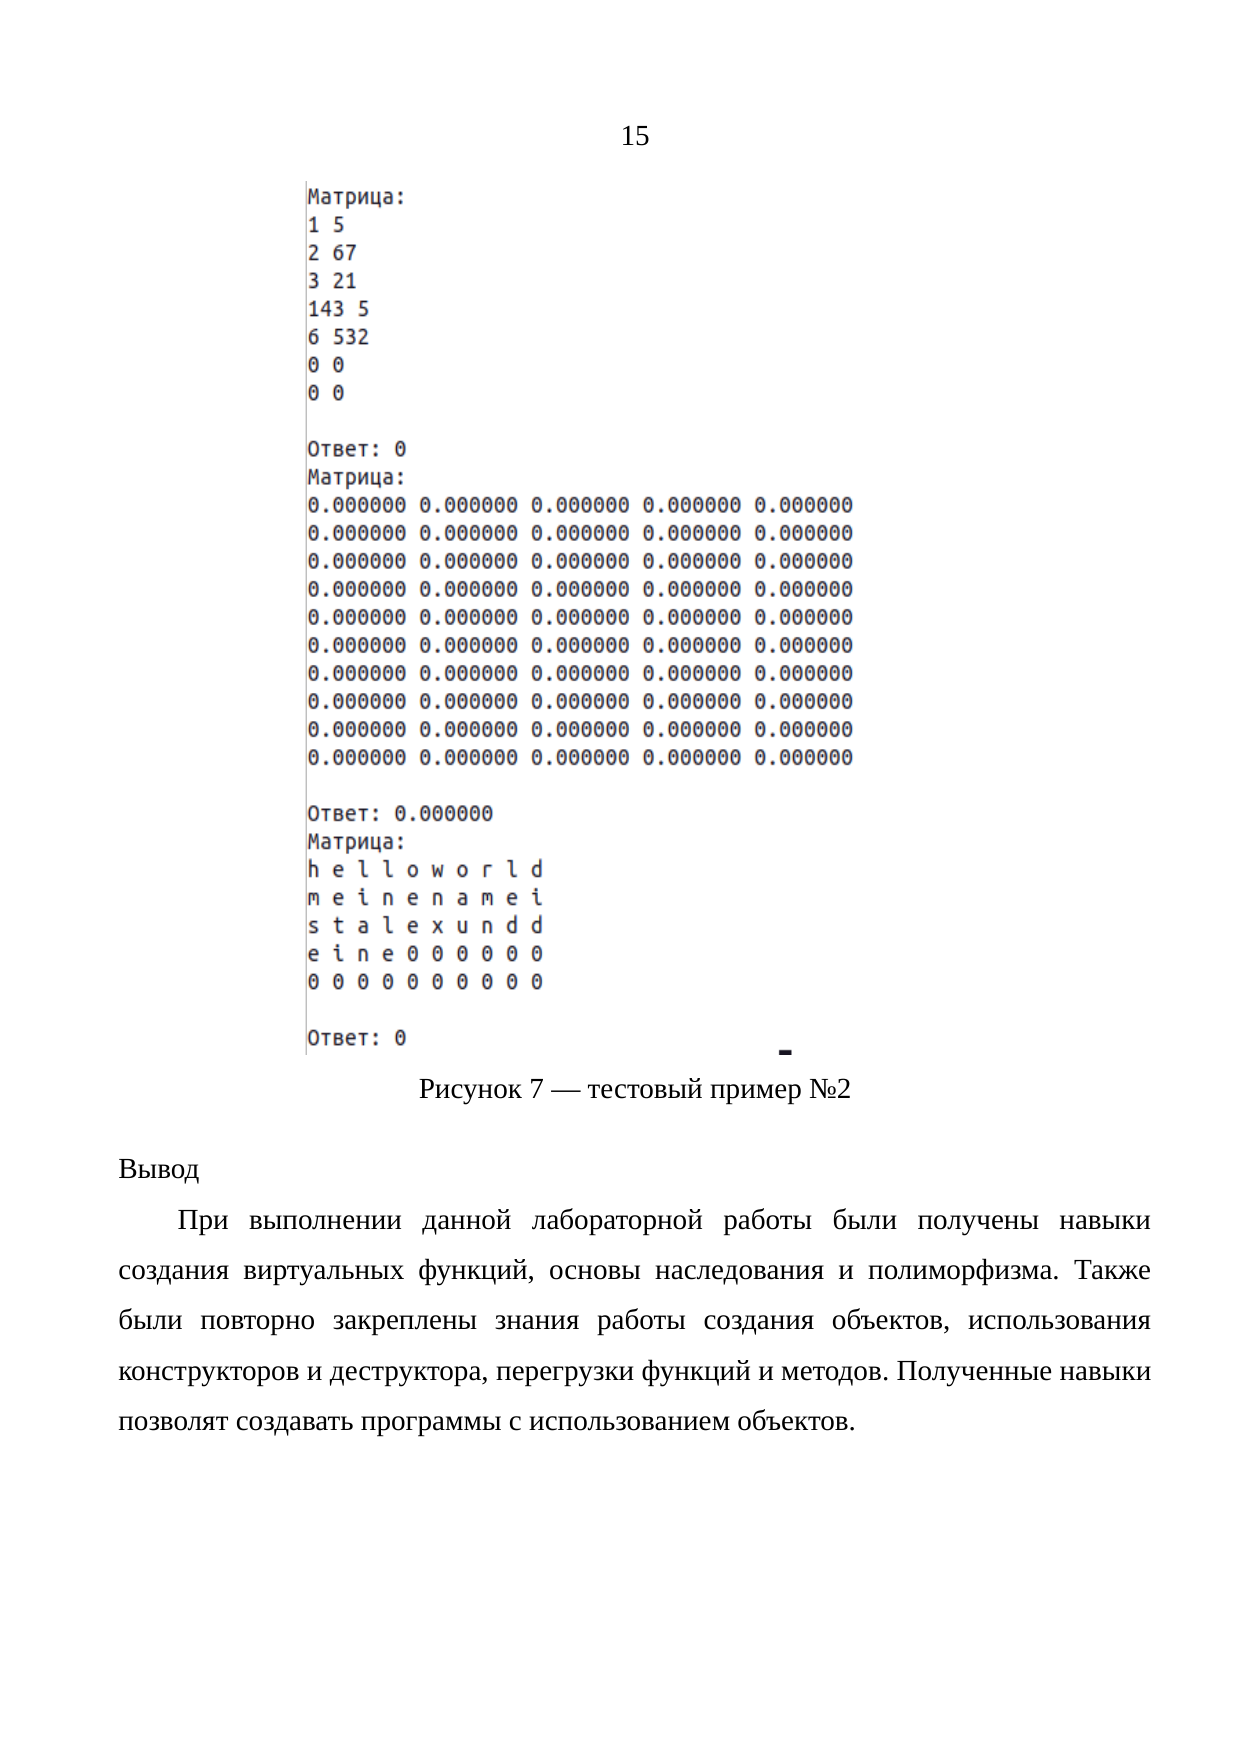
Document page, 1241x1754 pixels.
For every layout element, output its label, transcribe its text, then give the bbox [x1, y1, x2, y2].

picture [305, 181, 964, 1055]
text Рисунок 2.2 — тестовый пример №2 [382, 1055, 888, 1105]
subtitle Вывод [118, 1151, 1152, 1185]
text При выполнении данной лабораторной работы были получены навыки создания виртуальных функций, основы наследования и полиморфизма. Также были повторно закреплены знания работы создания объектов, использования конструкторов и деструктора, перегрузки функций и методов. Полученные навыки позволят создавать программы с использованием объектов. [118, 1202, 1152, 1437]
